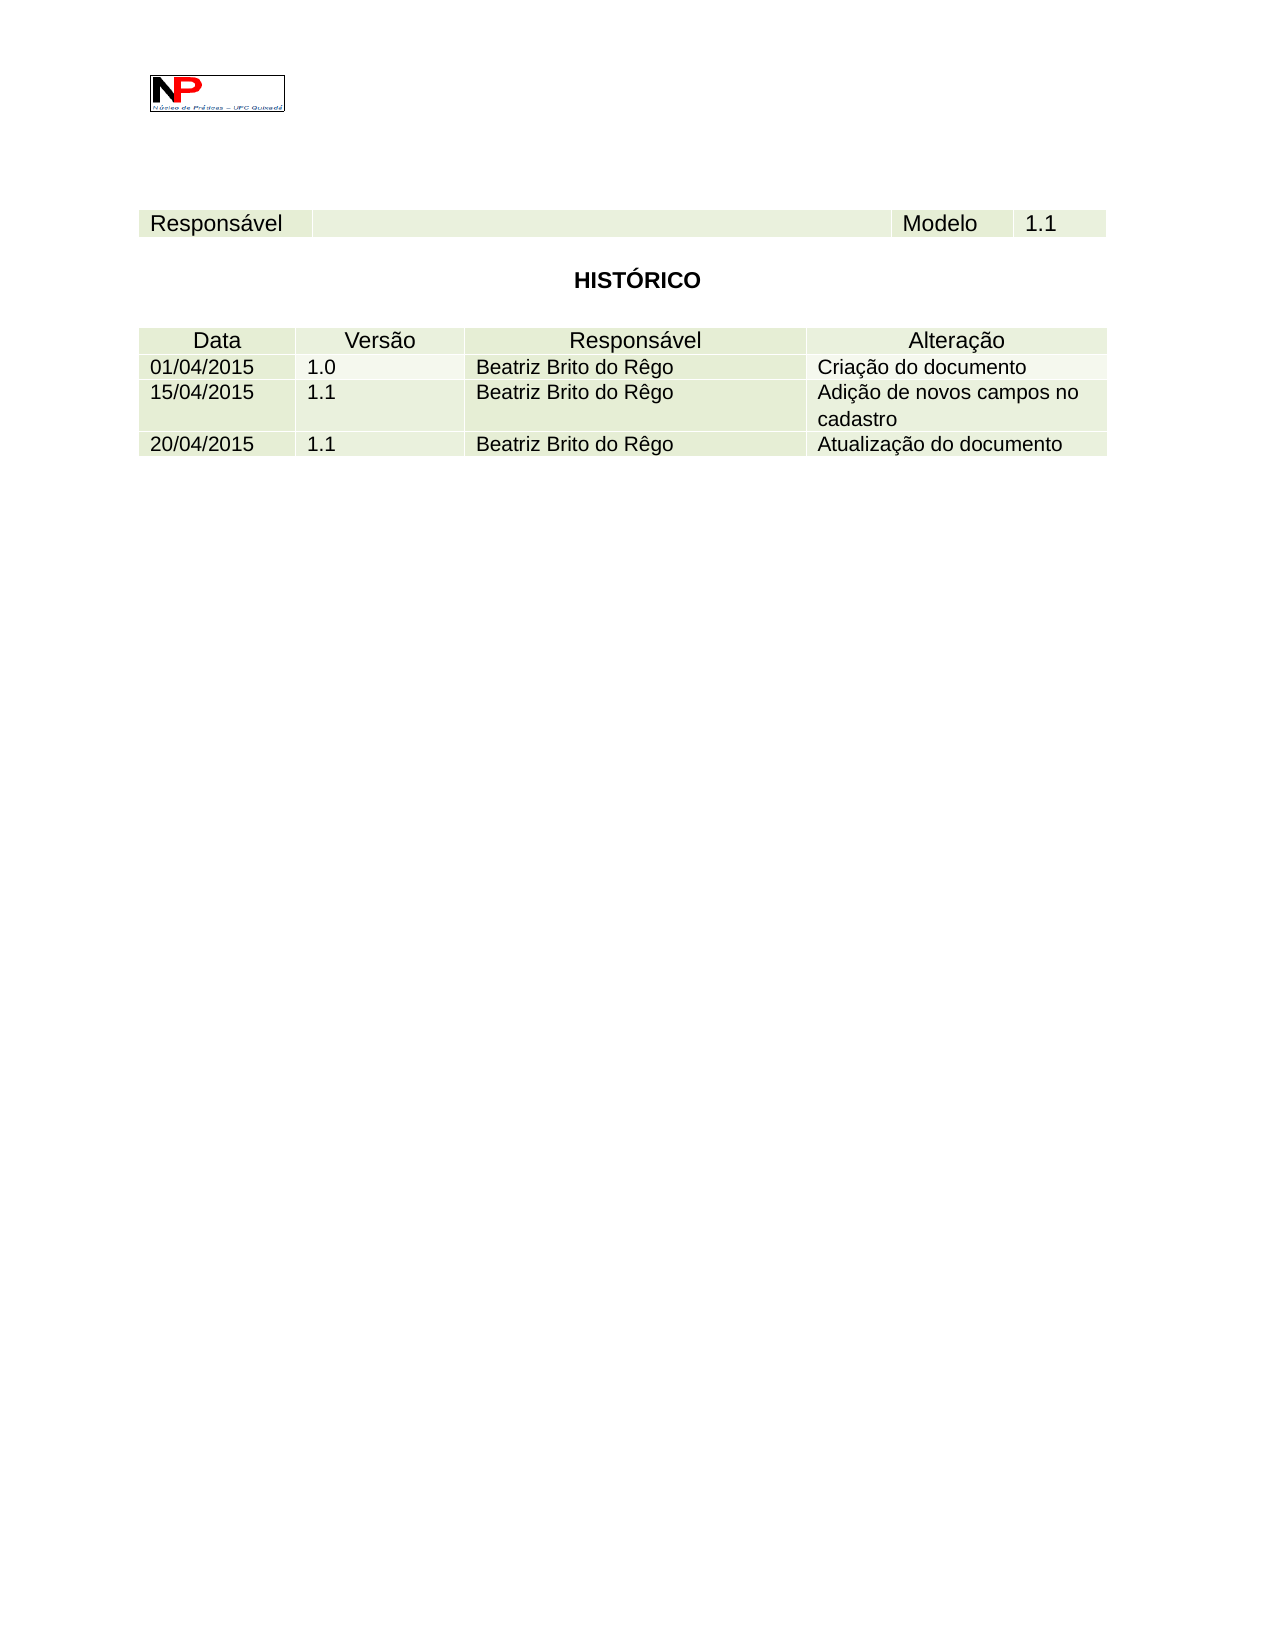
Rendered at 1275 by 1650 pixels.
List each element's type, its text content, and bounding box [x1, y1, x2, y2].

table_header Alteração [807, 328, 1107, 354]
table_cell 15/04/2015 [139, 380, 295, 431]
table_header Beatriz Brito do Rêgo [465, 432, 806, 456]
table_cell Beatriz Brito do Rêgo [465, 355, 806, 379]
text HISTÓRICO [150, 267, 1125, 293]
table_cell Criação do documento [807, 355, 1107, 379]
table_header Data [139, 328, 295, 354]
table_cell Adição de novos campos no cadastro [807, 380, 1107, 431]
table_header 1.1 [1014, 210, 1106, 237]
table_header [313, 210, 891, 237]
table_cell 1.1 [296, 380, 464, 431]
table_cell 1.0 [296, 355, 464, 379]
table_header Responsável [139, 210, 312, 237]
table_header 1.1 [296, 432, 464, 456]
table_header Atualização do documento [807, 432, 1107, 456]
table_header 20/04/2015 [139, 432, 295, 456]
table_cell 01/04/2015 [139, 355, 295, 379]
table_cell Beatriz Brito do Rêgo [465, 380, 806, 431]
table_header Responsável [465, 328, 806, 354]
picture [151, 76, 284, 111]
table_header Versão [296, 328, 464, 354]
table_header Modelo [892, 210, 1013, 237]
